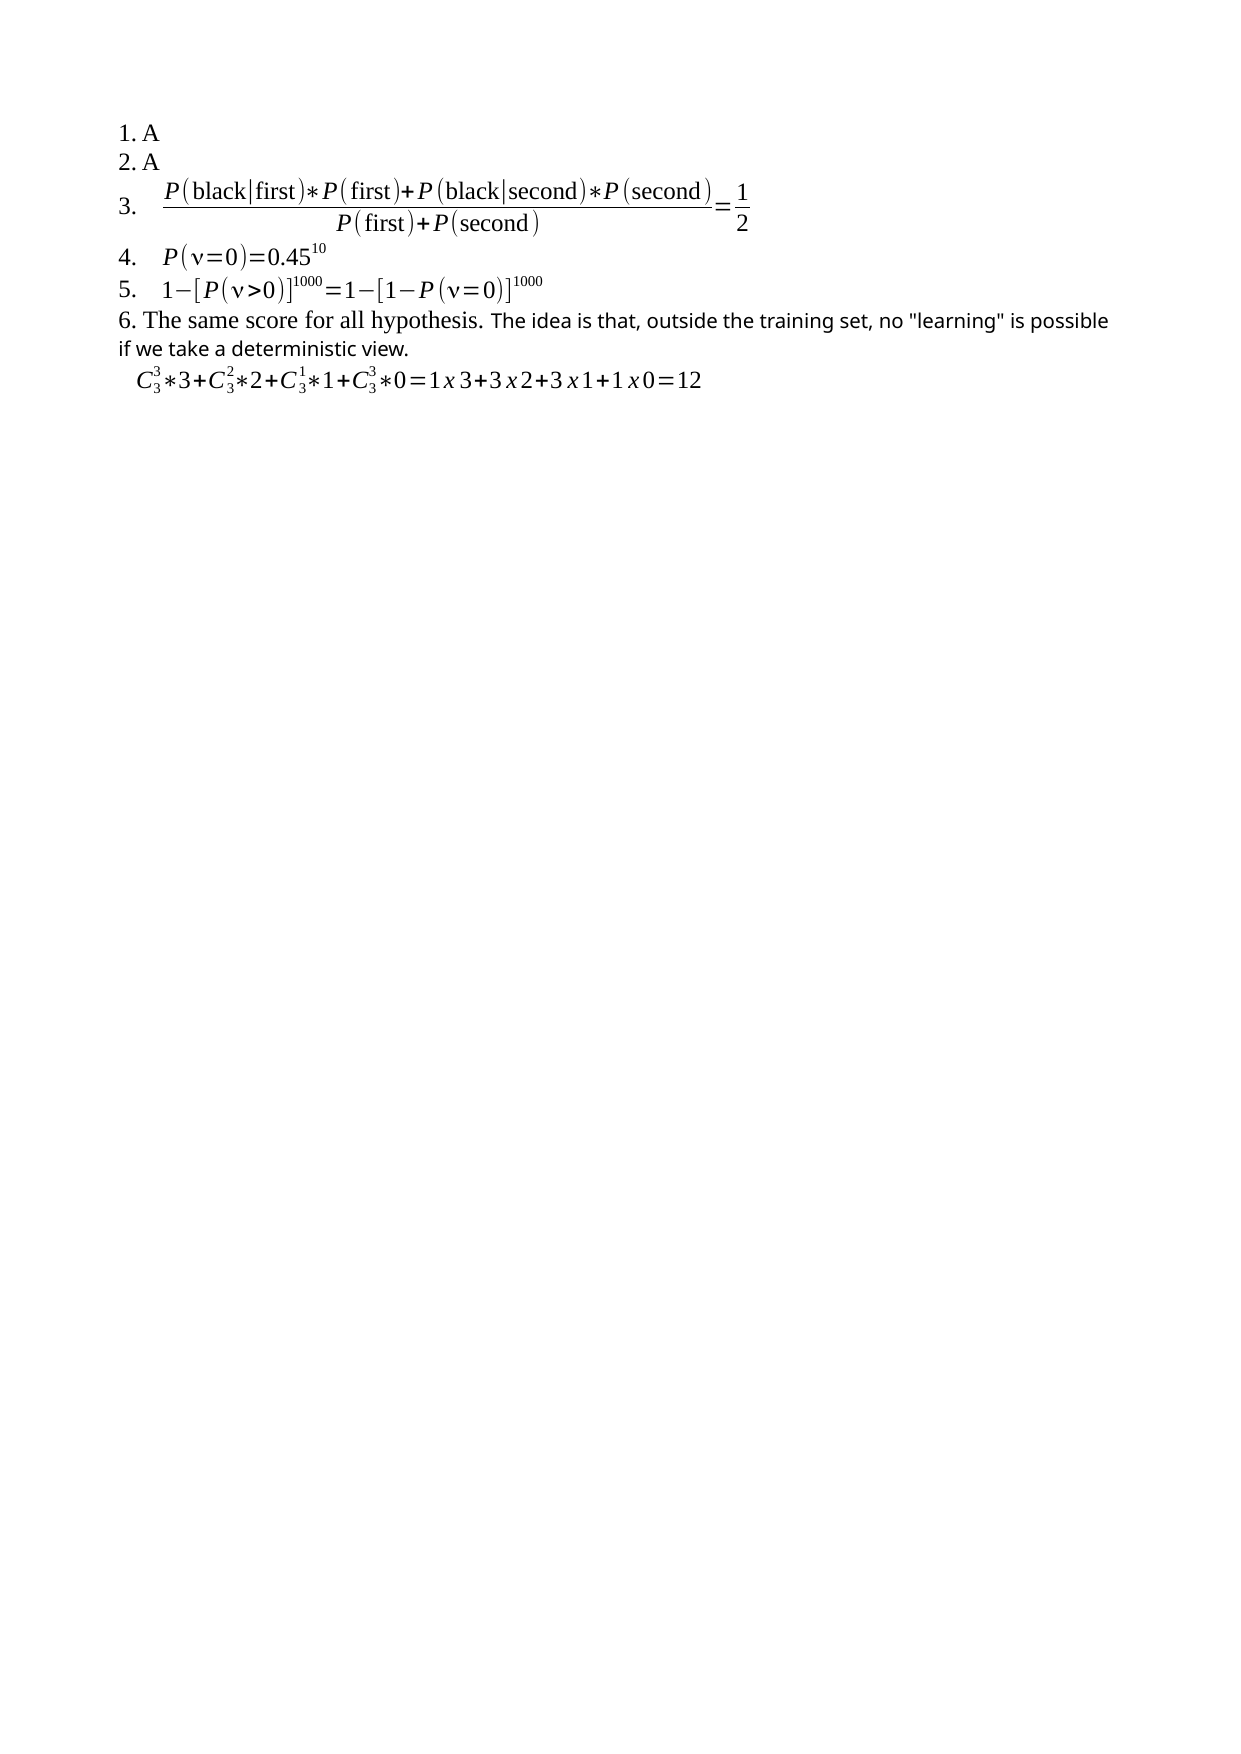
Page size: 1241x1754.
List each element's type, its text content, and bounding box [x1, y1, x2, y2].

text 1. A [118, 118, 1122, 147]
text 4. [118, 239, 1122, 272]
text 6. The same score for all hypothesis. The idea is that, outside the training set, no "learning" is possible if we take a deterministic view. [118, 305, 1122, 362]
text 5. [118, 272, 1122, 305]
text 3. [118, 176, 1122, 239]
text 2. A [118, 147, 1122, 176]
